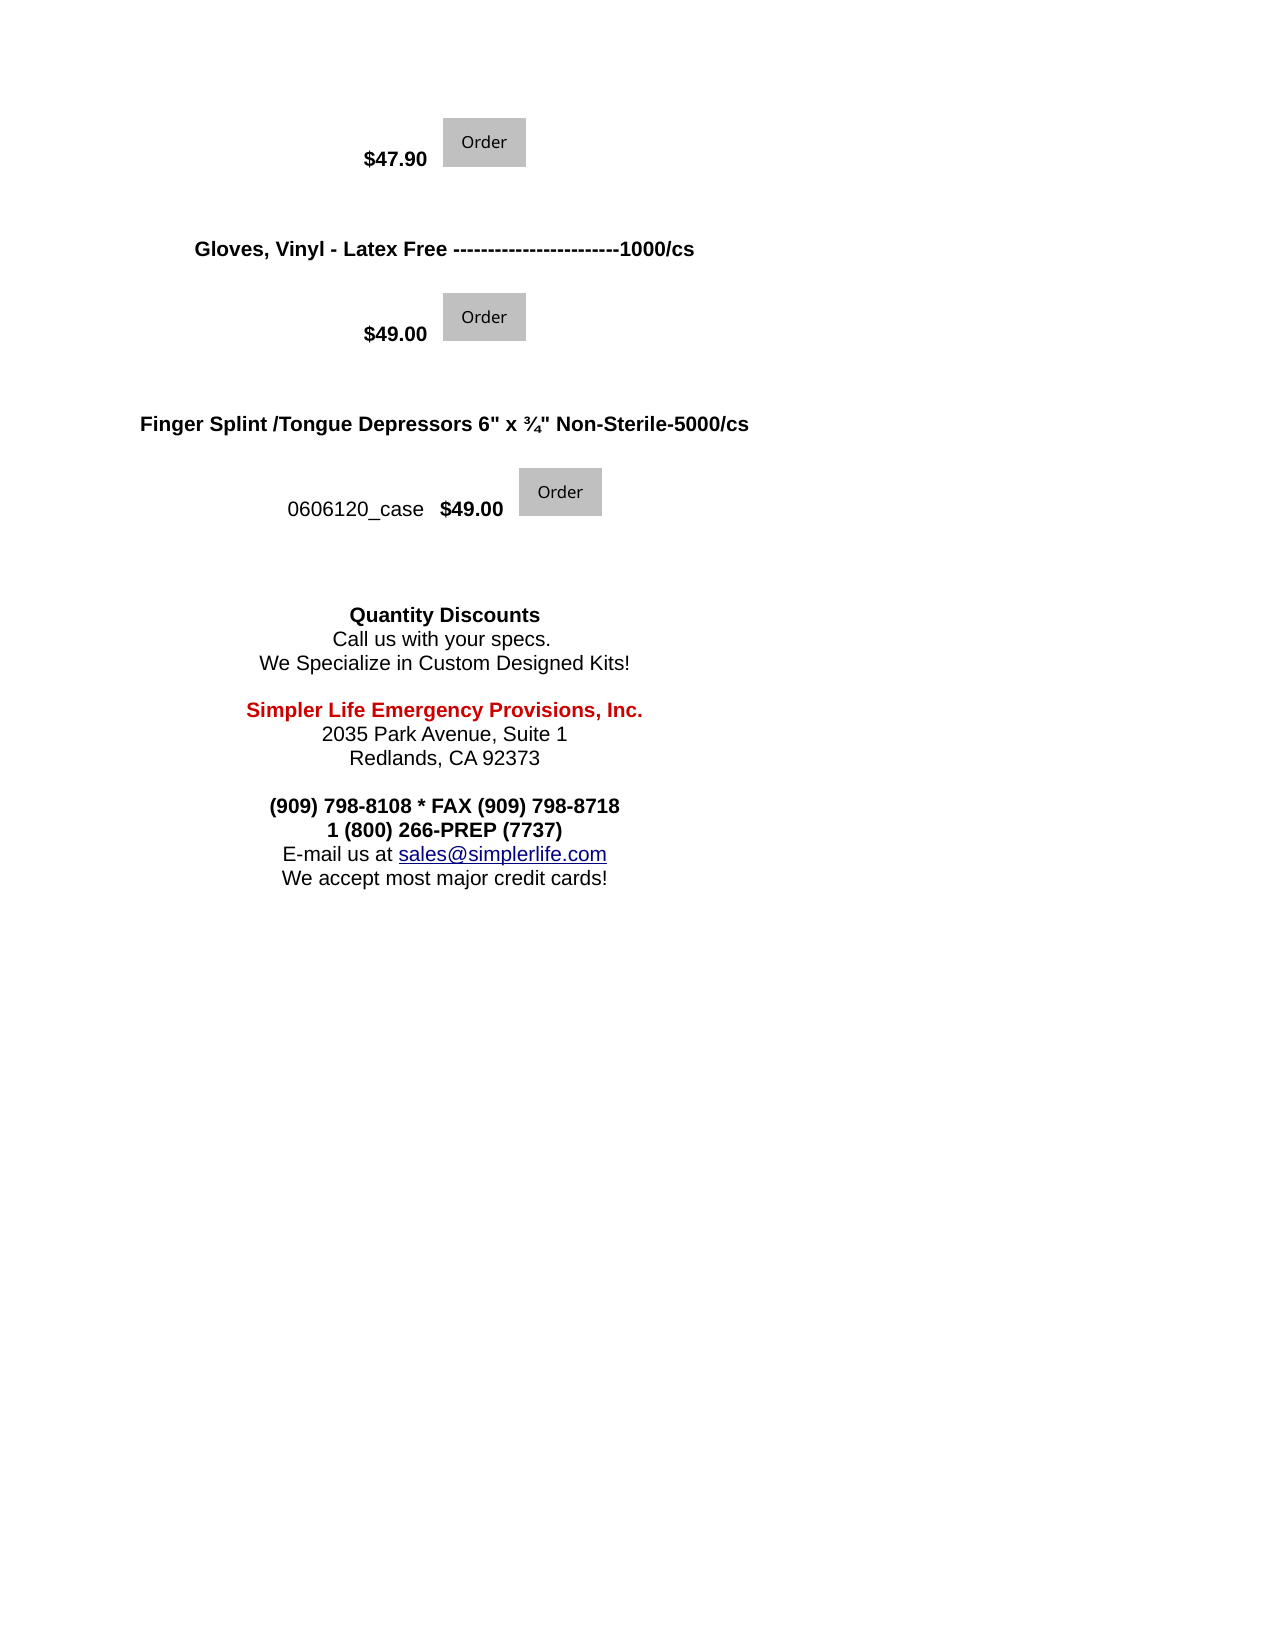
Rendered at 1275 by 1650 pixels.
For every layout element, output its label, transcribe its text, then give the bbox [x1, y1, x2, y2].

table_cell [118, 224, 771, 232]
table_cell [118, 232, 771, 236]
table_cell Gloves, Vinyl - Latex Free ------------------------1000/cs $49.00 [118, 236, 771, 375]
table_header Quantity Discounts Call us with your specs. We Specialize in Custom Designed Kits! Simpler Life Emergency Provisions, Inc. 2035 Park Avenue, Suite 1 Redlands, CA 92373 (909) 798-8108 * FAX (909) 798-8718 1 (800) 266-PREP (7737) E-mail us at sales@simplerlife.com We accept most major credit cards! [118, 603, 771, 890]
table_cell [118, 399, 771, 407]
table_cell Finger Splint /Tongue Depressors 6" x ¾" Non-Sterile-5000/cs 0606120_case$49.00 [118, 411, 771, 550]
table_cell Cold Packs (1 Time use) 5"x 6"/No box--------125/cs $47.90 [118, 118, 771, 200]
table_cell [118, 550, 771, 574]
table_cell [118, 375, 771, 399]
table_cell [118, 200, 771, 224]
table_cell [118, 407, 771, 411]
